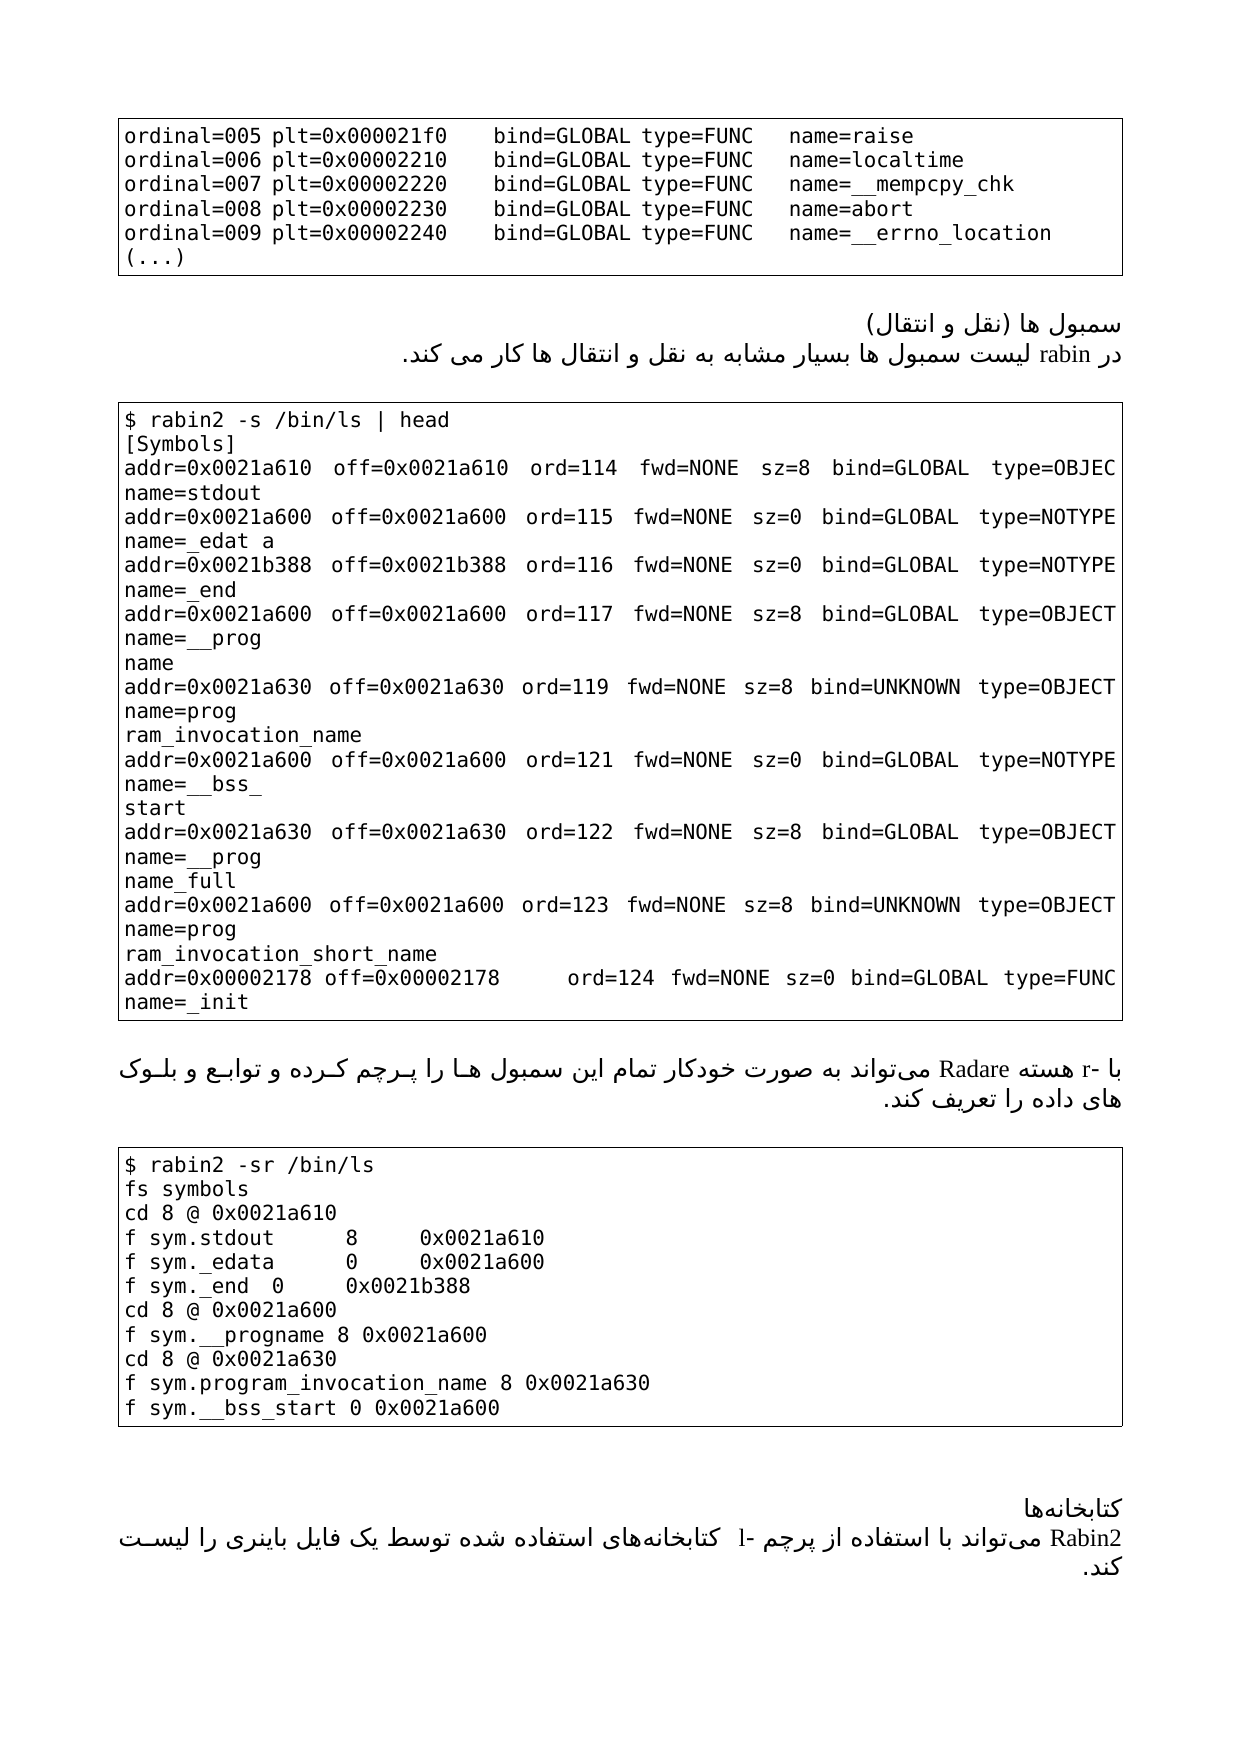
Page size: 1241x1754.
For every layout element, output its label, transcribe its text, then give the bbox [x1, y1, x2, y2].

text سمبول ها (نقل و انتقال) [118, 309, 1122, 339]
text با -r هسته Radare می‌تواند به صورت خودکار تمام این سمبول ها را پرچم کرده و توابع و بلوک های داده را تعریف کند. [118, 1054, 1122, 1113]
table_header $ rabin2 -sr /bin/ls fs symbols cd 8 @ 0x0021a610 f sym.stdout 8 0x0021a610 f sym._edata 0 0x0021a600 f sym._end 0 0x0021b388 cd 8 @ 0x0021a600 f sym.__progname 8 0x0021a600 cd 8 @ 0x0021a630 f sym.program_invocation_name 8 0x0021a630 f sym.__bss_start 0 0x0021a600 [119, 1148, 1122, 1426]
table_header ordinal=005 plt=0x000021f0 bind=GLOBAL type=FUNC name=raise ordinal=006 plt=0x00002210 bind=GLOBAL type=FUNC name=localtime ordinal=007 plt=0x00002220 bind=GLOBAL type=FUNC name=__mempcpy_chk ordinal=008 plt=0x00002230 bind=GLOBAL type=FUNC name=abort ordinal=009 plt=0x00002240 bind=GLOBAL type=FUNC name=__errno_location (...) [119, 119, 1122, 275]
text کتابخانه‌ها [118, 1494, 1122, 1523]
text Rabin2 می‌تواند با استفاده از پرچم -l کتابخانه‌های استفاده شده توسط یک فایل باینری را لیست کند. [118, 1523, 1122, 1581]
text در rabin لیست سمبول ها بسیار مشابه به نقل و انتقال ها کار می کند. [118, 339, 1122, 368]
table_header $ rabin2 -s /bin/ls | head [Symbols] addr=0x0021a610 off=0x0021a610 ord=114 fwd=NONE sz=8 bind=GLOBAL type=OBJEC name=stdout addr=0x0021a600 off=0x0021a600 ord=115 fwd=NONE sz=0 bind=GLOBAL type=NOTYPE name=_edat a addr=0x0021b388 off=0x0021b388 ord=116 fwd=NONE sz=0 bind=GLOBAL type=NOTYPE name=_end addr=0x0021a600 off=0x0021a600 ord=117 fwd=NONE sz=8 bind=GLOBAL type=OBJECT name=__prog name addr=0x0021a630 off=0x0021a630 ord=119 fwd=NONE sz=8 bind=UNKNOWN type=OBJECT name=prog ram_invocation_name addr=0x0021a600 off=0x0021a600 ord=121 fwd=NONE sz=0 bind=GLOBAL type=NOTYPE name=__bss_ start addr=0x0021a630 off=0x0021a630 ord=122 fwd=NONE sz=8 bind=GLOBAL type=OBJECT name=__prog name_full addr=0x0021a600 off=0x0021a600 ord=123 fwd=NONE sz=8 bind=UNKNOWN type=OBJECT name=prog ram_invocation_short_name addr=0x00002178 off=0x00002178 ord=124 fwd=NONE sz=0 bind=GLOBAL type=FUNC name=_init [119, 403, 1122, 1020]
